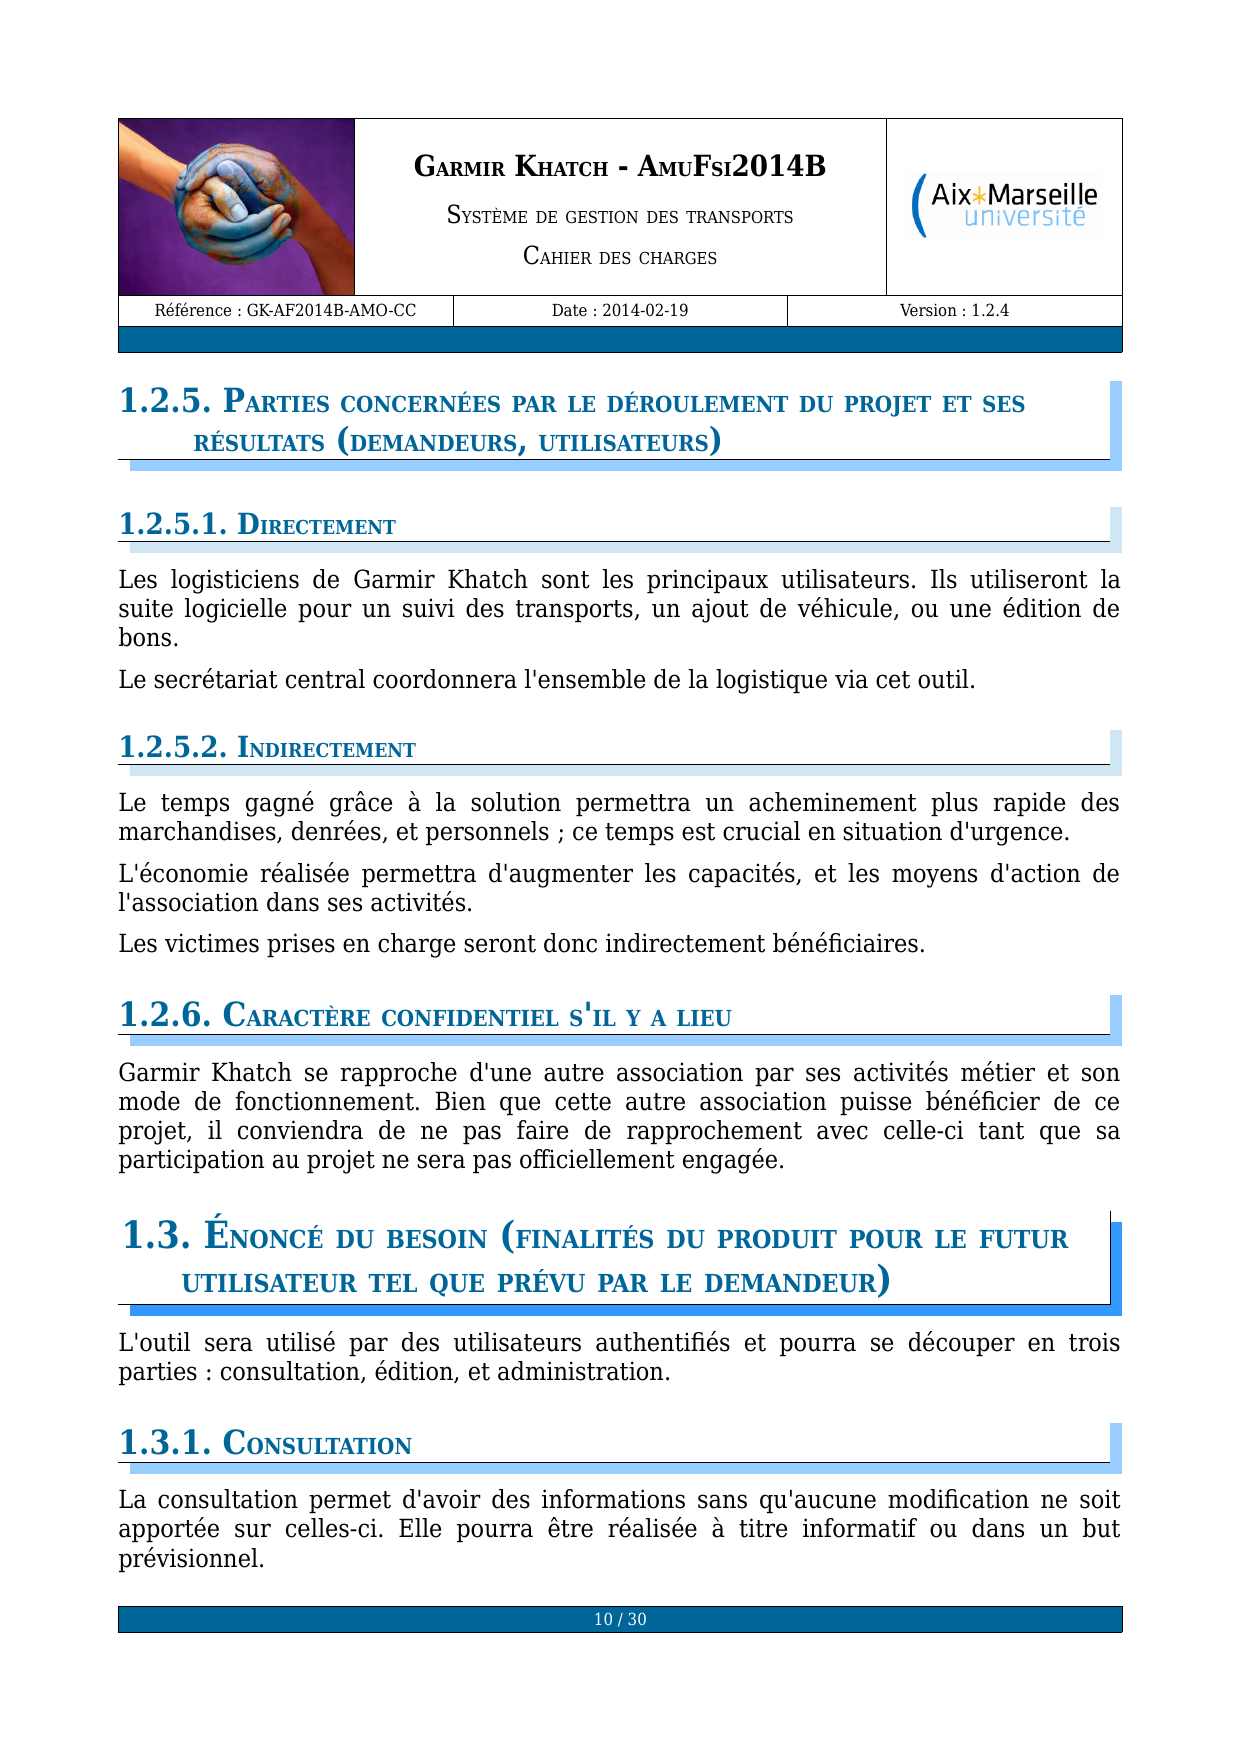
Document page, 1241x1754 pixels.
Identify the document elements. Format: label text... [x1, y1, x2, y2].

text Les logisticiens de Garmir Khatch sont les principaux utilisateurs. Ils utiliseront la suite logicielle pour un suivi des transports, un ajout de véhicule, ou une édition de bons. [118, 565, 1122, 652]
text Garmir Khatch se rapproche d'une autre association par ses activités métier et son mode de fonctionnement. Bien que cette autre association puisse bénéficier de ce projet, il conviendra de ne pas faire de rapprochement avec celle-ci tant que sa participation au projet ne sera pas officiellement engagée. [118, 1058, 1122, 1174]
subtitle Énoncé du besoin (finalités du produit pour le futur utilisateur tel que prévu par le demandeur) [118, 1211, 1110, 1304]
subtitle Indirectement [118, 730, 1110, 764]
picture [887, 126, 1122, 288]
subtitle Directement [118, 507, 1110, 541]
text L'économie réalisée permettra d'augmenter les capacités, et les moyens d'action de l'association dans ses activités. [118, 859, 1122, 917]
text Les victimes prises en charge seront donc indirectement bénéficiaires. [118, 930, 1122, 959]
subtitle Parties concernées par le déroulement du projet et ses résultats (demandeurs, utilisateurs) [118, 381, 1110, 459]
picture [119, 119, 354, 295]
subtitle Consultation [118, 1423, 1110, 1462]
text L'outil sera utilisé par des utilisateurs authentifiés et pourra se découper en trois parties : consultation, édition, et administration. [118, 1328, 1122, 1387]
subtitle Caractère confidentiel s'il y a lieu [118, 995, 1110, 1034]
text Le secrétariat central coordonnera l'ensemble de la logistique via cet outil. [118, 665, 1122, 694]
text La consultation permet d'avoir des informations sans qu'aucune modification ne soit apportée sur celles-ci. Elle pourra être réalisée à titre informatif ou dans un but prévisionnel. [118, 1486, 1122, 1573]
text Le temps gagné grâce à la solution permettra un acheminement plus rapide des marchandises, denrées, et personnels ; ce temps est crucial en situation d'urgence. [118, 788, 1122, 846]
